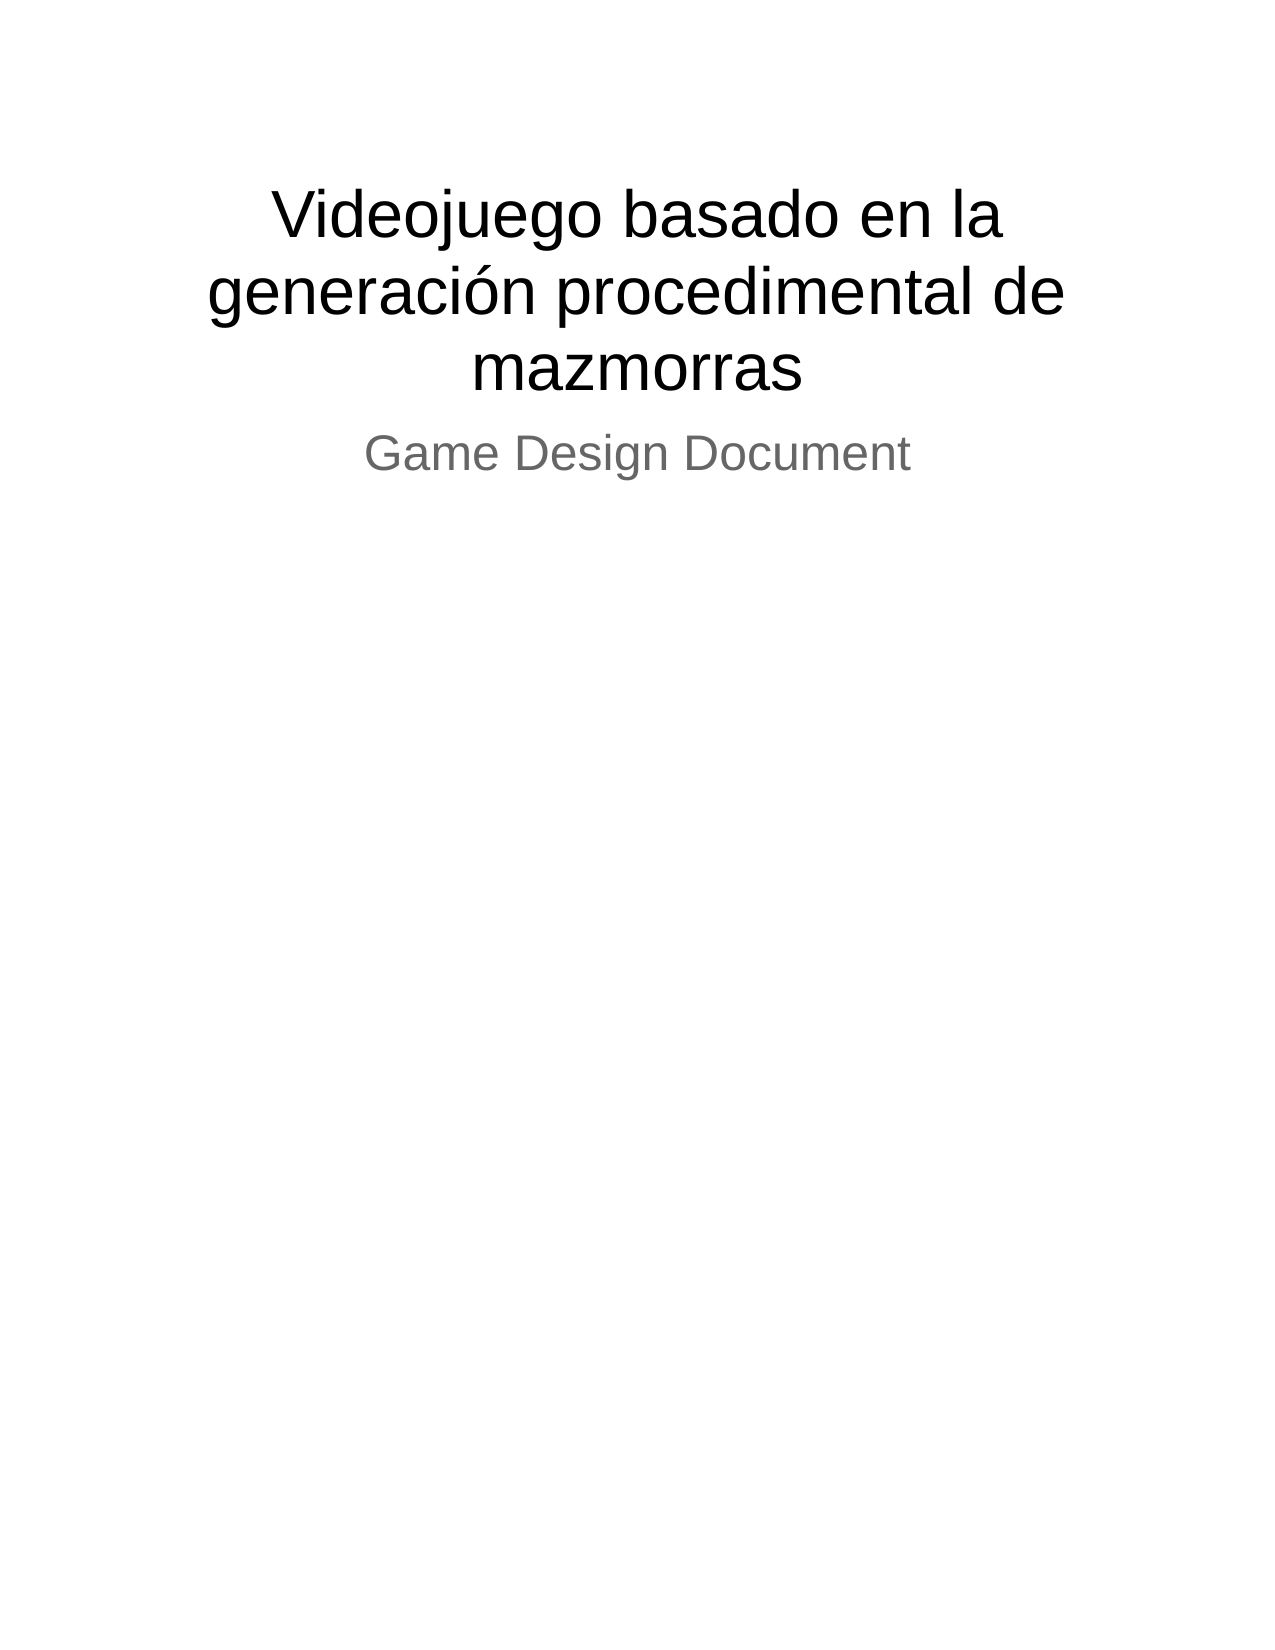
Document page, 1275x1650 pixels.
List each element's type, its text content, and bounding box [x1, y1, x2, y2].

subtitle Game Design Document [150, 424, 1125, 481]
title Videojuego basado en la generación procedimental de mazmorras [150, 175, 1125, 405]
